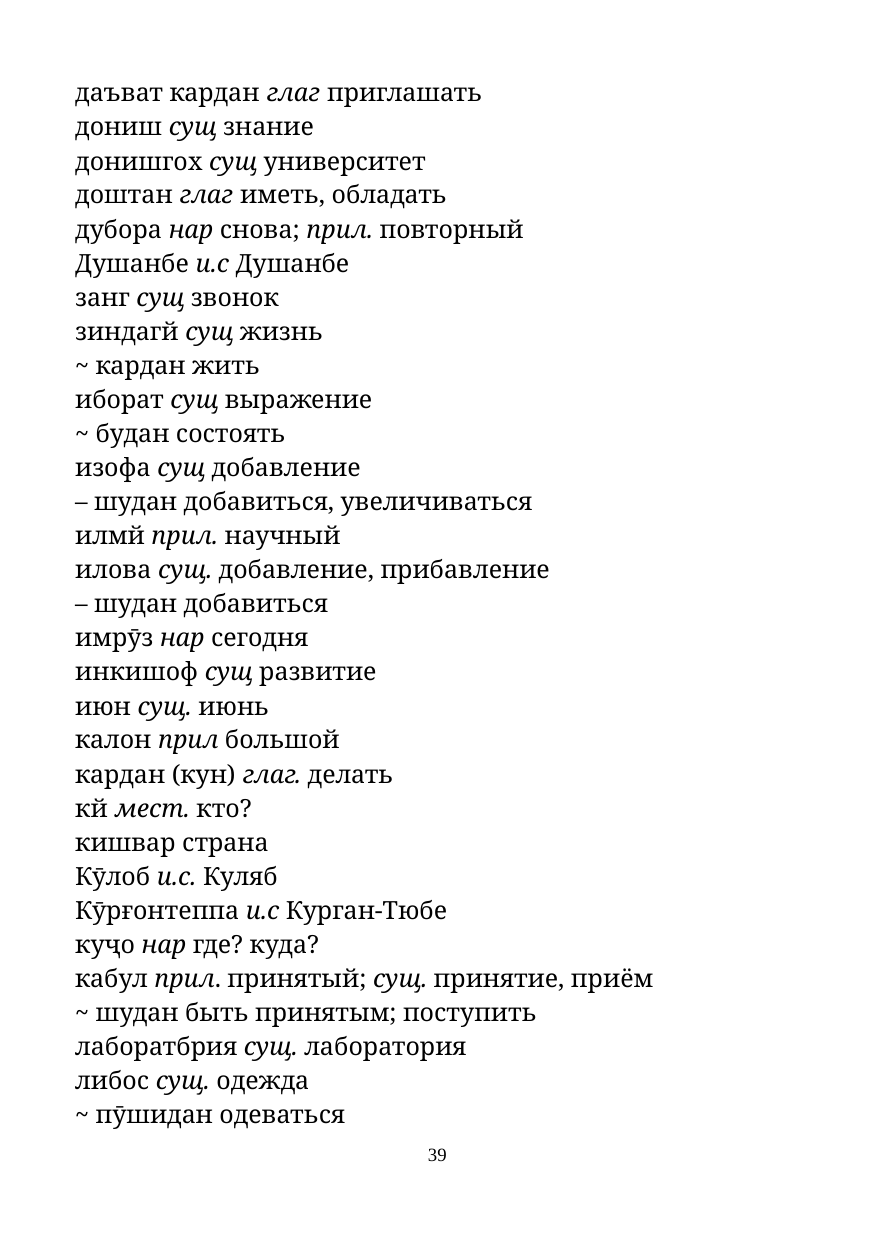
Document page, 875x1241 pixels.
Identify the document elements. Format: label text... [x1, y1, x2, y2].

text июн сущ. июнь [75, 688, 799, 722]
text Кӯрғонтеппа и.с Курган-Тюбе [75, 892, 799, 927]
text Кӯлоб и.с. Куляб [75, 858, 799, 892]
text Душанбе и.с Душанбе [75, 245, 799, 279]
text дубора нар снова; прил. повторный [75, 211, 799, 245]
text илмй прил. научный [75, 518, 799, 552]
text ~ шудан быть принятым; поступить [75, 995, 799, 1029]
text изофа сущ добавление [75, 450, 799, 484]
text даъват кардан глаг приглашать [75, 75, 799, 109]
text зиндагй сущ жизнь [75, 313, 799, 347]
text занг сущ звонок [75, 279, 799, 313]
text калон прил большой [75, 722, 799, 756]
text кй мест. кто? [75, 790, 799, 824]
text кабул прил. принятый; сущ. принятие, приём [75, 961, 799, 995]
text кардан (кун) глаг. делать [75, 756, 799, 790]
text илова сущ. добавление, прибавление [75, 552, 799, 586]
text ~ кардан жить [75, 347, 799, 382]
text лаборатбрия сущ. лаборатория [75, 1029, 799, 1063]
text – шудан добавиться, увеличиваться [75, 484, 799, 518]
text – шудан добавиться [75, 586, 799, 620]
text иборат сущ выражение [75, 382, 799, 416]
text доштан глаг иметь, обладать [75, 177, 799, 211]
text ~ будан состоять [75, 416, 799, 450]
text имрӯз нар сегодня [75, 620, 799, 654]
text кишвар страна [75, 824, 799, 858]
text либос сущ. одежда [75, 1063, 799, 1097]
text инкишоф сущ развитие [75, 654, 799, 688]
text ~ пӯшидан одеваться [75, 1097, 799, 1131]
text донишгох сущ университет [75, 143, 799, 177]
text дониш сущ знание [75, 109, 799, 143]
text куҷо нар где? куда? [75, 927, 799, 961]
